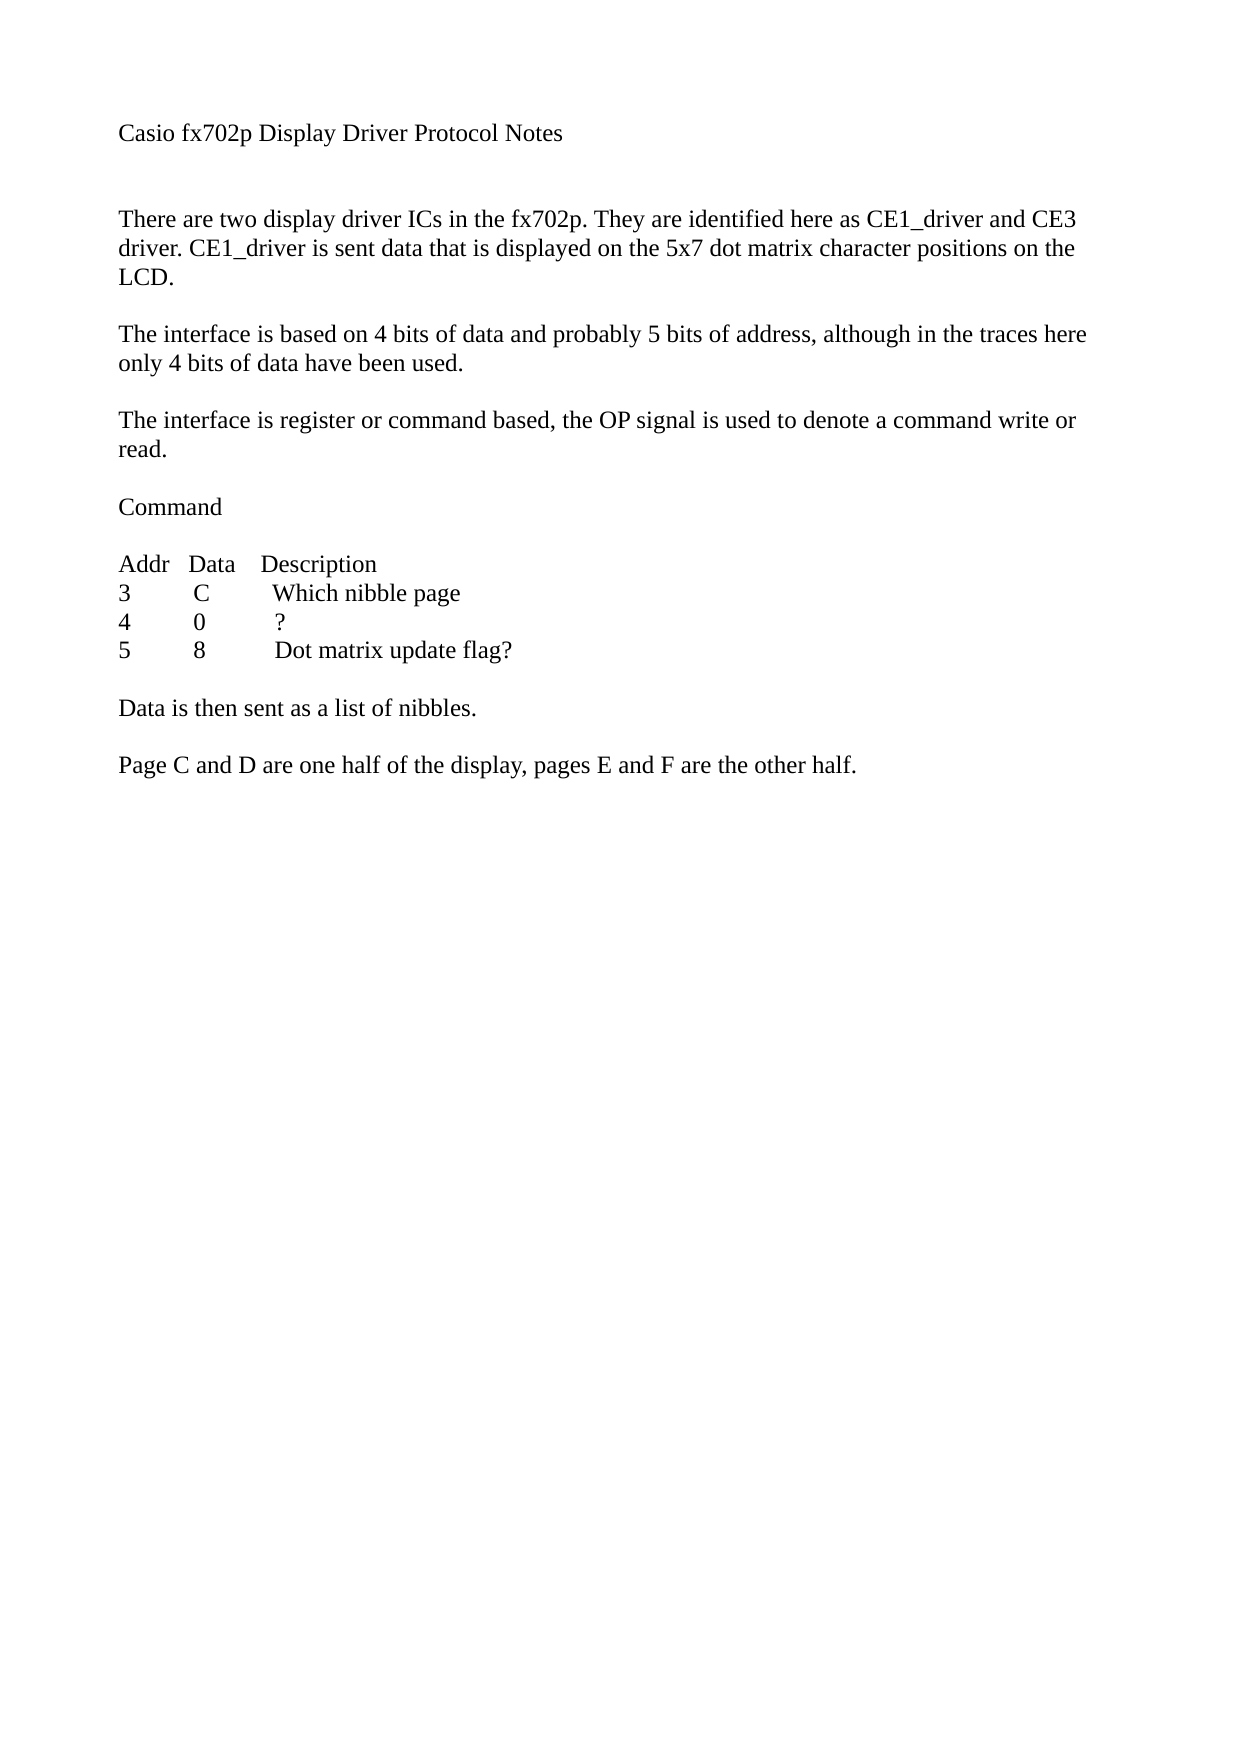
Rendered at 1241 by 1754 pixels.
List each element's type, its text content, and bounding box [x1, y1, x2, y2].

text Page C and D are one half of the display, pages E and F are the other half. [118, 751, 1122, 779]
text 4 0 ? [118, 607, 1122, 636]
text Command [118, 492, 1122, 521]
text 3 C Which nibble page [118, 578, 1122, 607]
text Data is then sent as a list of nibbles. [118, 693, 1122, 722]
text The interface is register or command based, the OP signal is used to denote a command write or read. [118, 406, 1122, 463]
text 5 8 Dot matrix update flag? [118, 636, 1122, 664]
text The interface is based on 4 bits of data and probably 5 bits of address, although in the traces here only 4 bits of data have been used. [118, 319, 1122, 377]
text Casio fx702p Display Driver Protocol Notes [118, 118, 1122, 147]
text Addr Data Description [118, 549, 1122, 578]
text There are two display driver ICs in the fx702p. They are identified here as CE1_driver and CE3 driver. CE1_driver is sent data that is displayed on the 5x7 dot matrix character positions on the LCD. [118, 204, 1122, 291]
